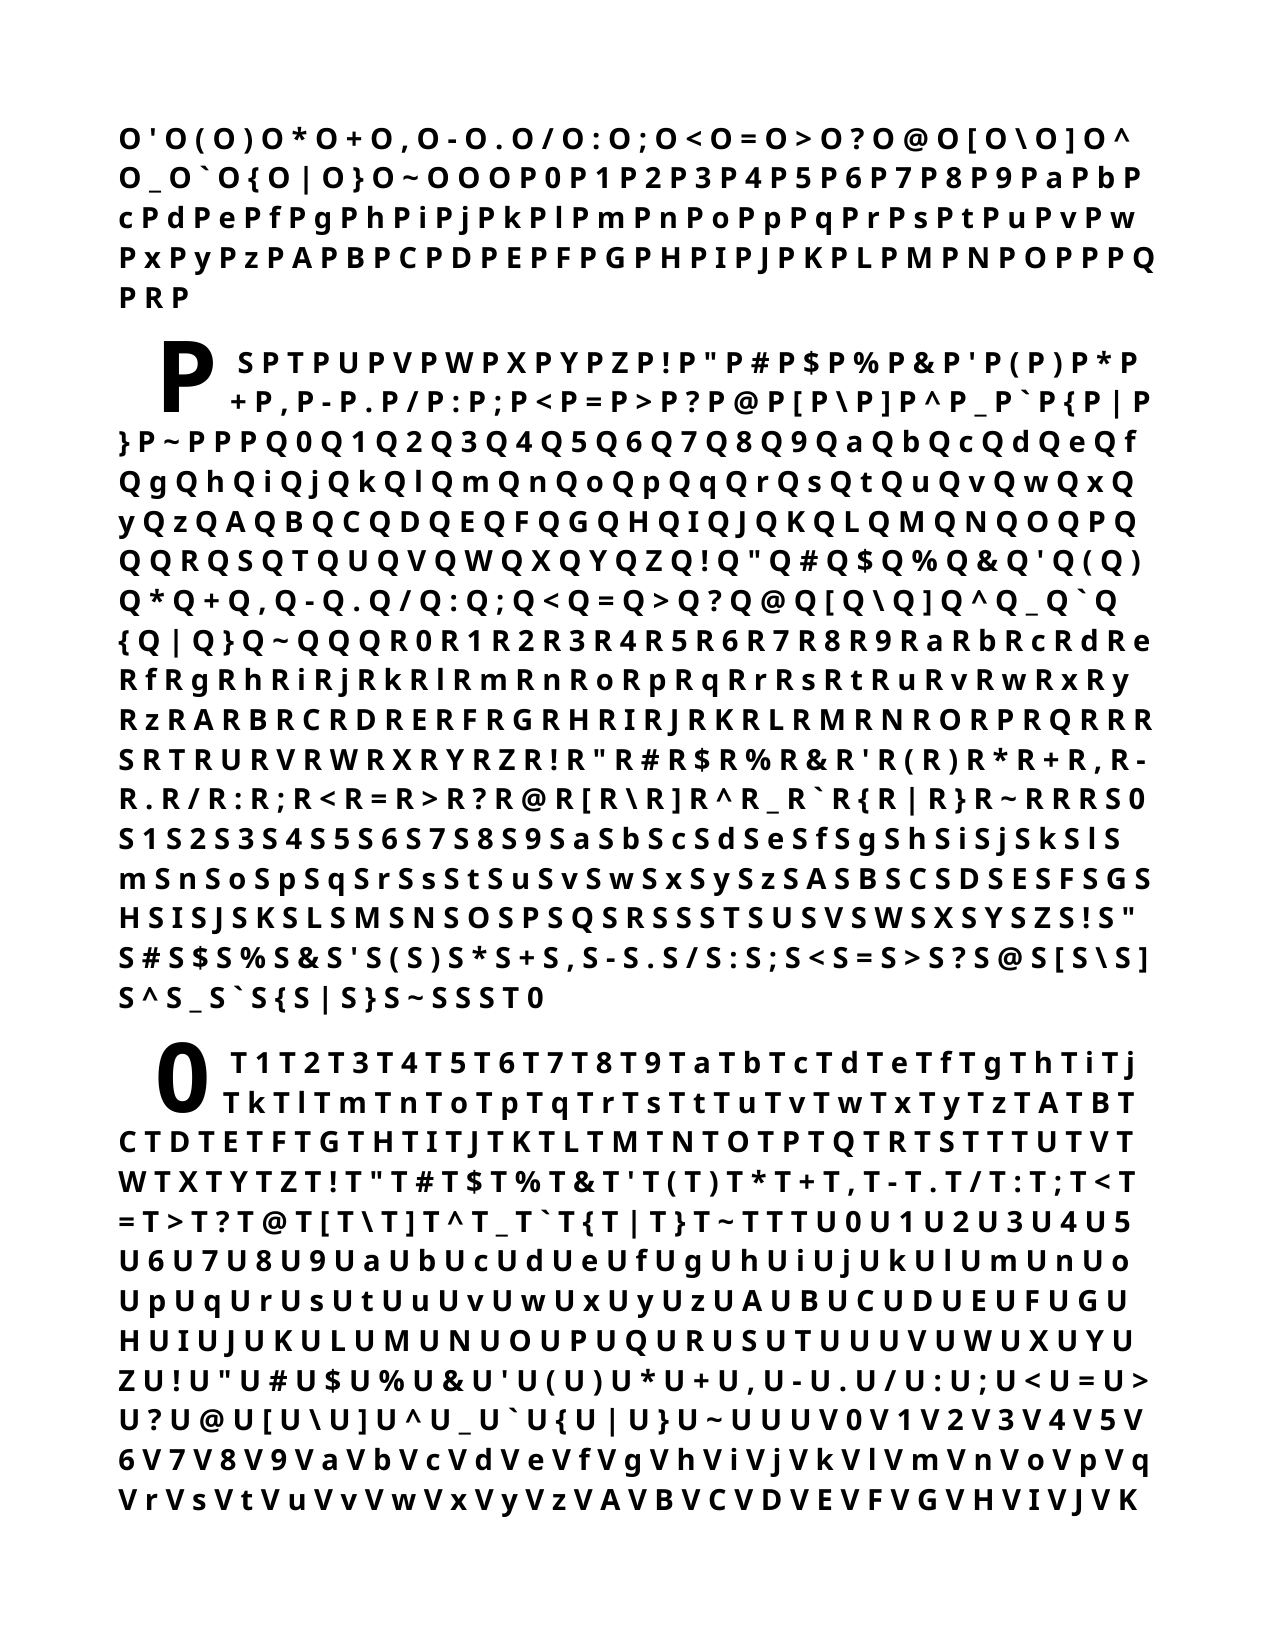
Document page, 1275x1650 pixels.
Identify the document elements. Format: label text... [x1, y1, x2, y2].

text O ' O ( O ) O * O + O , O - O . O / O : O ; O < O = O > O ? O @ O [ O \ O ] O ^ O _ O ` O { O | O } O ~ O O O P 0 P 1 P 2 P 3 P 4 P 5 P 6 P 7 P 8 P 9 P a P b P c P d P e P f P g P h P i P j P k P l P m P n P o P p P q P r P s P t P u P v P w P x P y P z P A P B P C P D P E P F P G P H P I P J P K P L P M P N P O P P P Q P R P [118, 118, 1157, 317]
text 0 T 1 T 2 T 3 T 4 T 5 T 6 T 7 T 8 T 9 T a T b T c T d T e T f T g T h T i T j T k T l T m T n T o T p T q T r T s T t T u T v T w T x T y T z T A T B T C T D T E T F T G T H T I T J T K T L T M T N T O T P T Q T R T S T T T U T V T W T X T Y T Z T ! T " T # T $ T % T & T ' T ( T ) T * T + T , T - T . T / T : T ; T < T = T > T ? T @ T [ T \ T ] T ^ T _ T ` T { T | T } T ~ T T T U 0 U 1 U 2 U 3 U 4 U 5 U 6 U 7 U 8 U 9 U a U b U c U d U e U f U g U h U i U j U k U l U m U n U o U p U q U r U s U t U u U v U w U x U y U z U A U B U C U D U E U F U G U H U I U J U K U L U M U N U O U P U Q U R U S U T U U U V U W U X U Y U Z U ! U " U # U $ U % U & U ' U ( U ) U * U + U , U - U . U / U : U ; U < U = U > U ? U @ U [ U \ U ] U ^ U _ U ` U { U | U } U ~ U U U V 0 V 1 V 2 V 3 V 4 V 5 V 6 V 7 V 8 V 9 V a V b V c V d V e V f V g V h V i V j V k V l V m V n V o V p V q V r V s V t V u V v V w V x V y V z V A V B V C V D V E V F V G V H V I V J V K [118, 1042, 1157, 1518]
text P S P T P U P V P W P X P Y P Z P ! P " P # P $ P % P & P ' P ( P ) P * P + P , P - P . P / P : P ; P < P = P > P ? P @ P [ P \ P ] P ^ P _ P ` P { P | P } P ~ P P P Q 0 Q 1 Q 2 Q 3 Q 4 Q 5 Q 6 Q 7 Q 8 Q 9 Q a Q b Q c Q d Q e Q f Q g Q h Q i Q j Q k Q l Q m Q n Q o Q p Q q Q r Q s Q t Q u Q v Q w Q x Q y Q z Q A Q B Q C Q D Q E Q F Q G Q H Q I Q J Q K Q L Q M Q N Q O Q P Q Q Q R Q S Q T Q U Q V Q W Q X Q Y Q Z Q ! Q " Q # Q $ Q % Q & Q ' Q ( Q ) Q * Q + Q , Q - Q . Q / Q : Q ; Q < Q = Q > Q ? Q @ Q [ Q \ Q ] Q ^ Q _ Q ` Q { Q | Q } Q ~ Q Q Q R 0 R 1 R 2 R 3 R 4 R 5 R 6 R 7 R 8 R 9 R a R b R c R d R e R f R g R h R i R j R k R l R m R n R o R p R q R r R s R t R u R v R w R x R y R z R A R B R C R D R E R F R G R H R I R J R K R L R M R N R O R P R Q R R R S R T R U R V R W R X R Y R Z R ! R " R # R $ R % R & R ' R ( R ) R * R + R , R - R . R / R : R ; R < R = R > R ? R @ R [ R \ R ] R ^ R _ R ` R { R | R } R ~ R R R S 0 S 1 S 2 S 3 S 4 S 5 S 6 S 7 S 8 S 9 S a S b S c S d S e S f S g S h S i S j S k S l S m S n S o S p S q S r S s S t S u S v S w S x S y S z S A S B S C S D S E S F S G S H S I S J S K S L S M S N S O S P S Q S R S S S T S U S V S W S X S Y S Z S ! S " S # S $ S % S & S ' S ( S ) S * S + S , S - S . S / S : S ; S < S = S > S ? S @ S [ S \ S ] S ^ S _ S ` S { S | S } S ~ S S S T 0 [118, 342, 1157, 1017]
